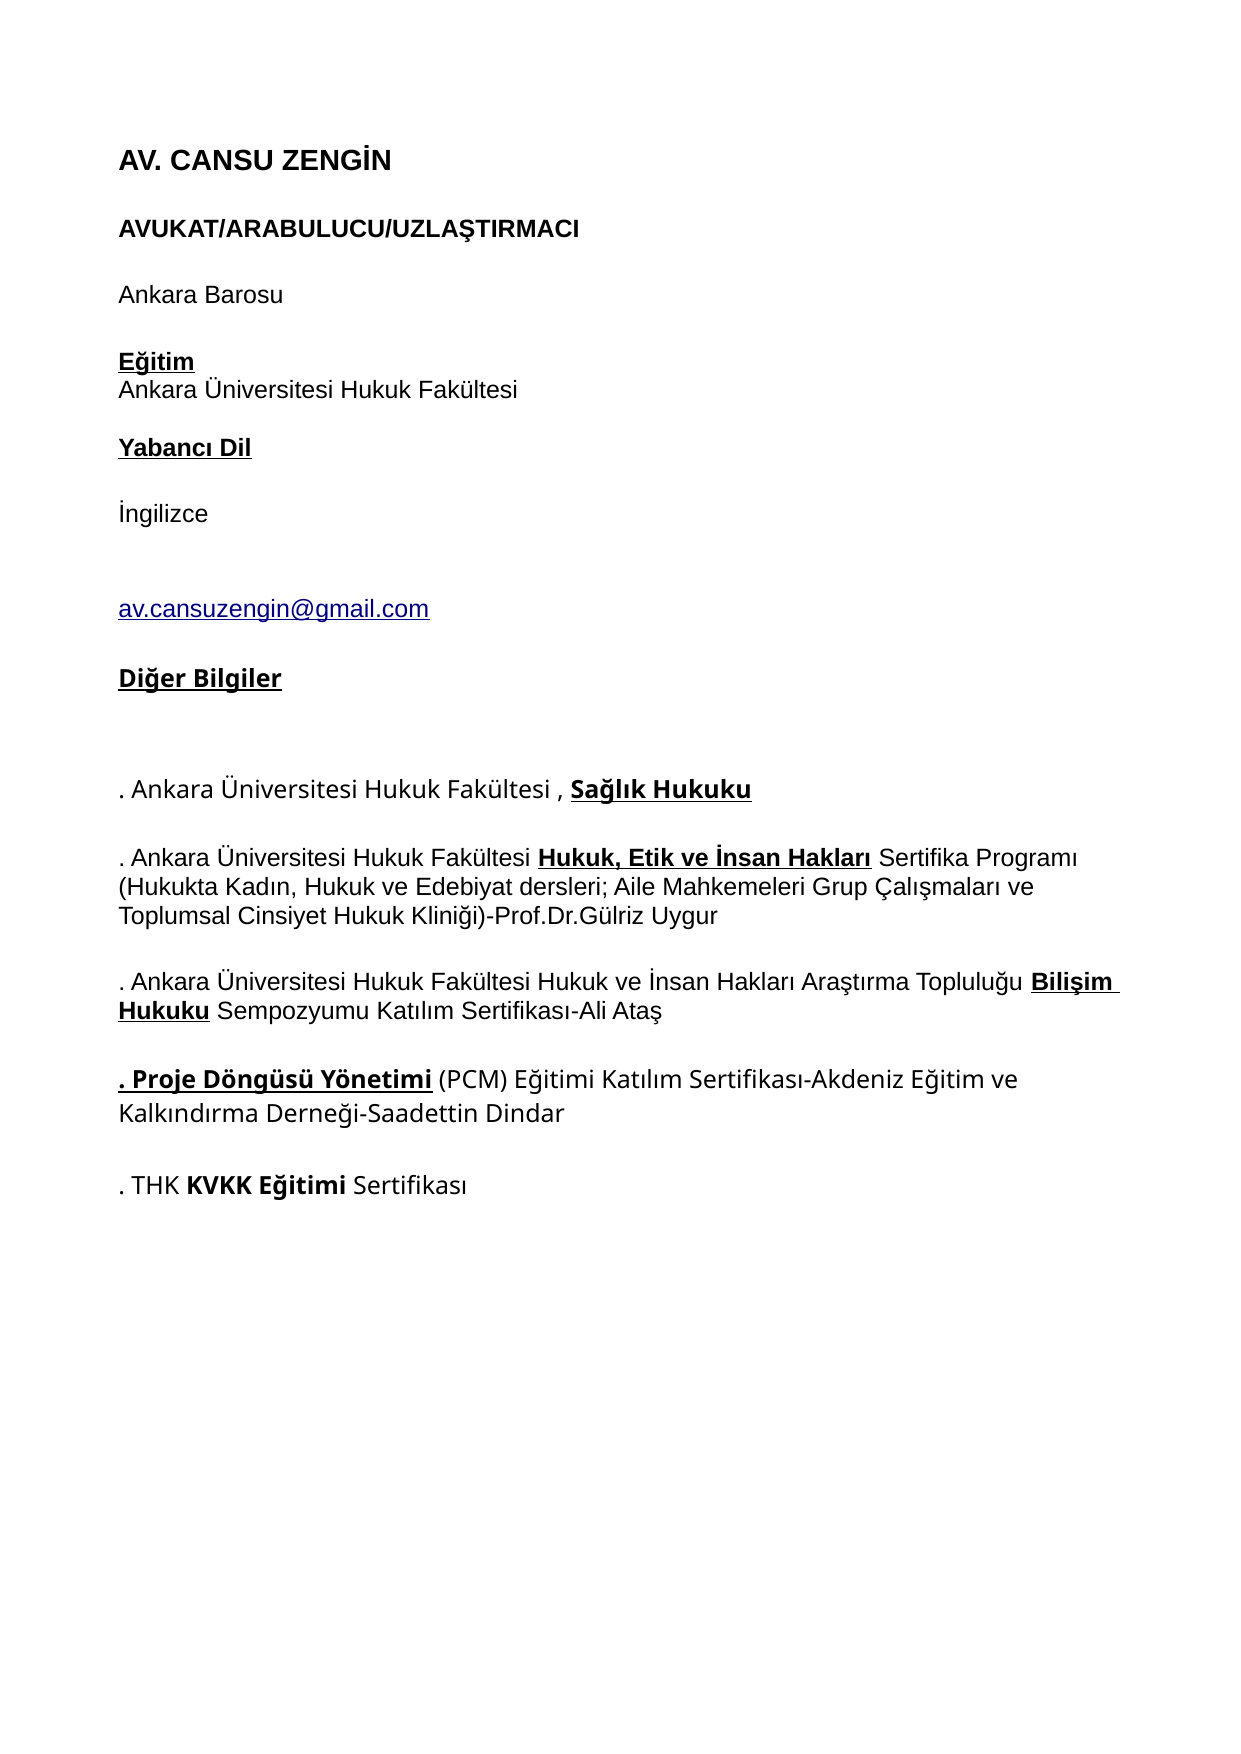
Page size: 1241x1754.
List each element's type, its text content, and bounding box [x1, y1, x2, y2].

subtitle Eğitim Ankara Üniversitesi Hukuk Fakültesi Yabancı Dil [118, 347, 1122, 462]
subtitle İngilizce [118, 499, 1122, 528]
subtitle Ankara Barosu [118, 280, 1122, 309]
subtitle . THK KVKK Eğitimi Sertifikası [118, 1168, 1122, 1202]
subtitle AV. CANSU ZENGİN [118, 143, 1122, 177]
subtitle Diğer Bilgiler [118, 660, 1122, 694]
subtitle . Proje Döngüsü Yönetimi (PCM) Eğitimi Katılım Sertifikası-Akdeniz Eğitim ve Kalkındırma Derneği-Saadettin Dindar [118, 1062, 1122, 1130]
subtitle . Ankara Üniversitesi Hukuk Fakültesi Hukuk, Etik ve İnsan Hakları Sertifika Programı (Hukukta Kadın, Hukuk ve Edebiyat dersleri; Aile Mahkemeleri Grup Çalışmaları ve Toplumsal Cinsiyet Hukuk Kliniği)-Prof.Dr.Gülriz Uygur [118, 843, 1122, 929]
subtitle av.cansuzengin@gmail.com [118, 565, 1122, 623]
subtitle . Ankara Üniversitesi Hukuk Fakültesi , Sağlık Hukuku [118, 732, 1122, 806]
subtitle AVUKAT/ARABULUCU/UZLAŞTIRMACI [118, 214, 1122, 243]
subtitle . Ankara Üniversitesi Hukuk Fakültesi Hukuk ve İnsan Hakları Araştırma Topluluğu Bilişim Hukuku Sempozyumu Katılım Sertifikası-Ali Ataş [118, 967, 1122, 1024]
